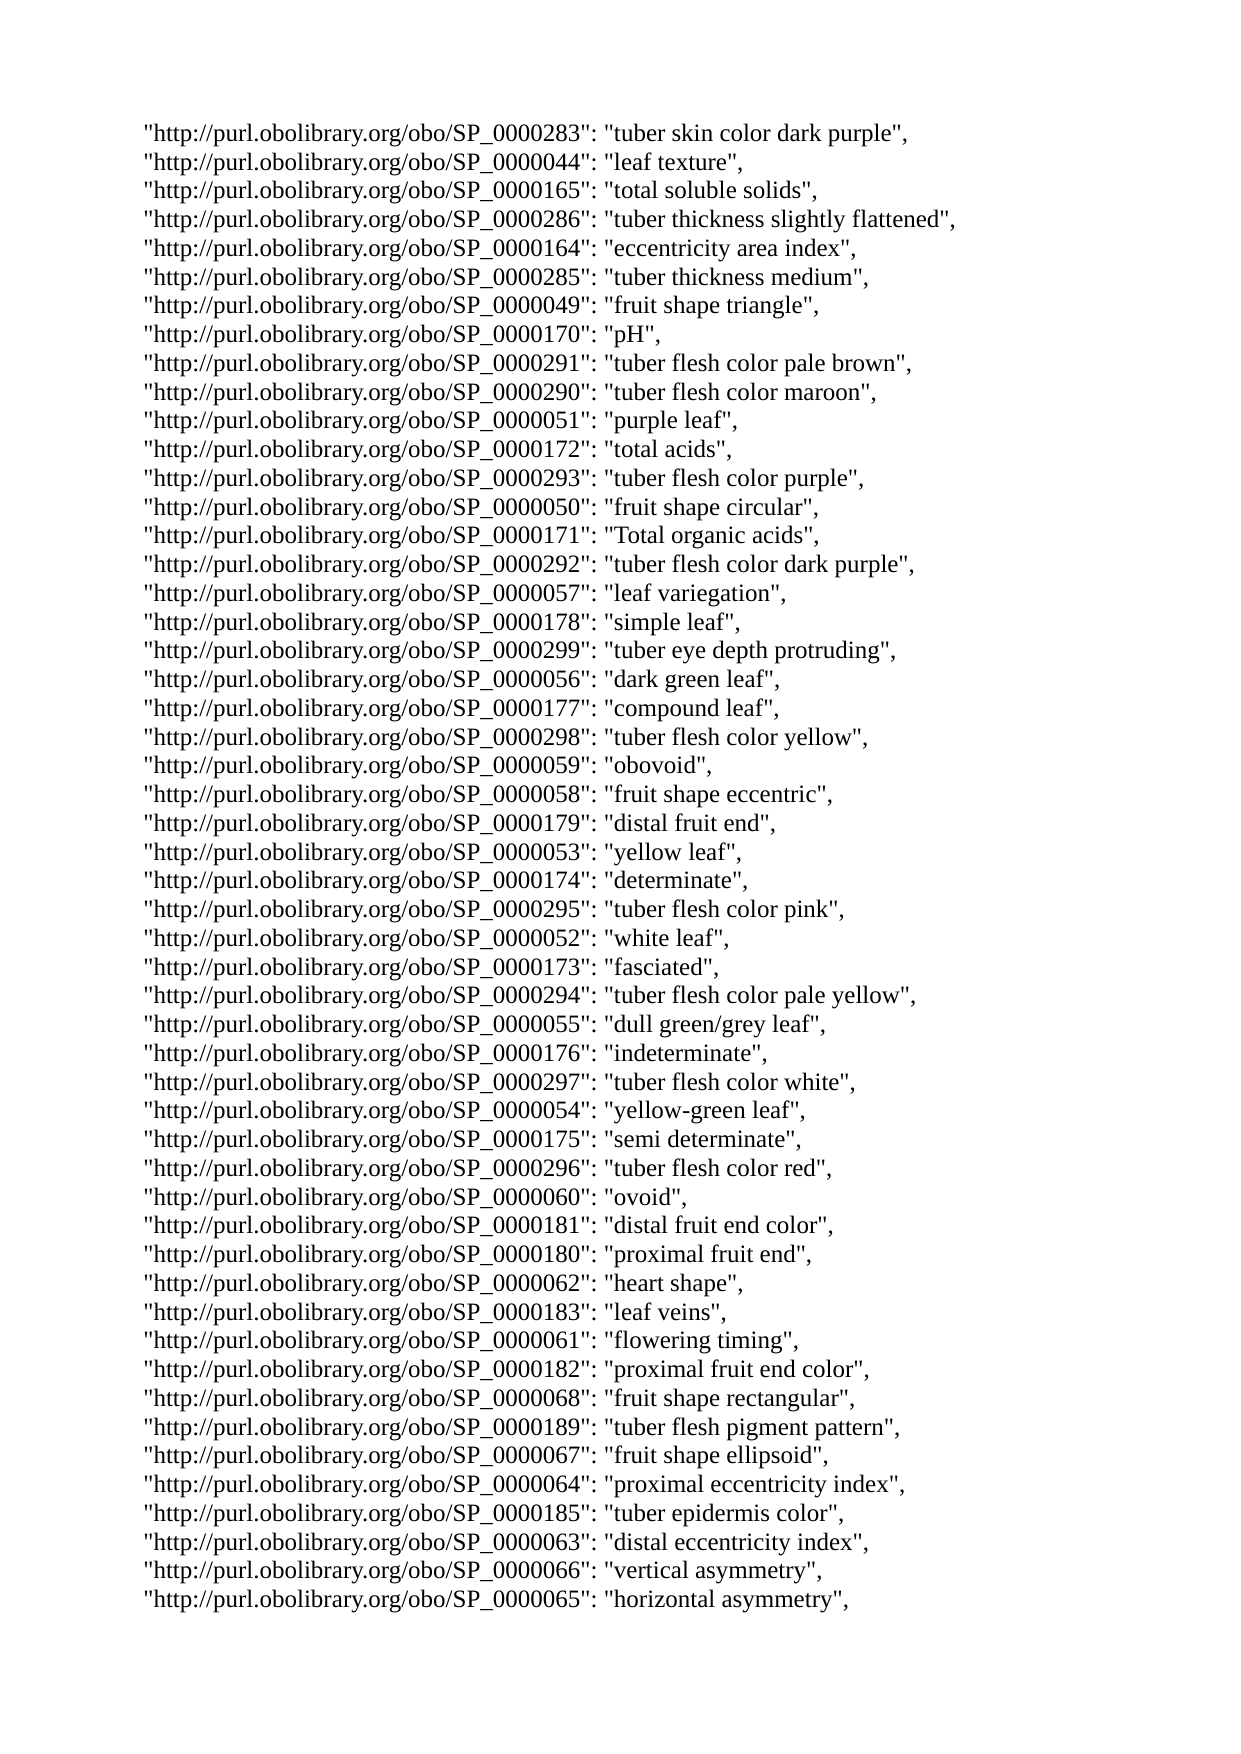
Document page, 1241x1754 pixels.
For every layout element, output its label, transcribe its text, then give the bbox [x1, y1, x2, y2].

text "http://purl.obolibrary.org/obo/SP_0000294": "tuber flesh color pale yellow", [118, 981, 1122, 1009]
text "http://purl.obolibrary.org/obo/SP_0000293": "tuber flesh color purple", [118, 463, 1122, 492]
text "http://purl.obolibrary.org/obo/SP_0000057": "leaf variegation", [118, 578, 1122, 607]
text "http://purl.obolibrary.org/obo/SP_0000056": "dark green leaf", [118, 664, 1122, 693]
text "http://purl.obolibrary.org/obo/SP_0000067": "fruit shape ellipsoid", [118, 1441, 1122, 1469]
text "http://purl.obolibrary.org/obo/SP_0000068": "fruit shape rectangular", [118, 1383, 1122, 1412]
text "http://purl.obolibrary.org/obo/SP_0000183": "leaf veins", [118, 1297, 1122, 1326]
text "http://purl.obolibrary.org/obo/SP_0000055": "dull green/grey leaf", [118, 1009, 1122, 1038]
text "http://purl.obolibrary.org/obo/SP_0000290": "tuber flesh color maroon", [118, 377, 1122, 406]
text "http://purl.obolibrary.org/obo/SP_0000299": "tuber eye depth protruding", [118, 636, 1122, 664]
text "http://purl.obolibrary.org/obo/SP_0000064": "proximal eccentricity index", [118, 1469, 1122, 1498]
text "http://purl.obolibrary.org/obo/SP_0000179": "distal fruit end", [118, 808, 1122, 837]
text "http://purl.obolibrary.org/obo/SP_0000171": "Total organic acids", [118, 521, 1122, 549]
text "http://purl.obolibrary.org/obo/SP_0000044": "leaf texture", [118, 147, 1122, 176]
text "http://purl.obolibrary.org/obo/SP_0000182": "proximal fruit end color", [118, 1354, 1122, 1383]
text "http://purl.obolibrary.org/obo/SP_0000185": "tuber epidermis color", [118, 1498, 1122, 1527]
text "http://purl.obolibrary.org/obo/SP_0000059": "obovoid", [118, 751, 1122, 779]
text "http://purl.obolibrary.org/obo/SP_0000180": "proximal fruit end", [118, 1239, 1122, 1268]
text "http://purl.obolibrary.org/obo/SP_0000296": "tuber flesh color red", [118, 1153, 1122, 1182]
text "http://purl.obolibrary.org/obo/SP_0000065": "horizontal asymmetry", [118, 1584, 1122, 1613]
text "http://purl.obolibrary.org/obo/SP_0000164": "eccentricity area index", [118, 233, 1122, 262]
text "http://purl.obolibrary.org/obo/SP_0000298": "tuber flesh color yellow", [118, 722, 1122, 751]
text "http://purl.obolibrary.org/obo/SP_0000052": "white leaf", [118, 923, 1122, 952]
text "http://purl.obolibrary.org/obo/SP_0000174": "determinate", [118, 866, 1122, 894]
text "http://purl.obolibrary.org/obo/SP_0000170": "pH", [118, 319, 1122, 348]
text "http://purl.obolibrary.org/obo/SP_0000061": "flowering timing", [118, 1326, 1122, 1354]
text "http://purl.obolibrary.org/obo/SP_0000285": "tuber thickness medium", [118, 262, 1122, 291]
text "http://purl.obolibrary.org/obo/SP_0000062": "heart shape", [118, 1268, 1122, 1297]
text "http://purl.obolibrary.org/obo/SP_0000049": "fruit shape triangle", [118, 291, 1122, 319]
text "http://purl.obolibrary.org/obo/SP_0000051": "purple leaf", [118, 406, 1122, 434]
text "http://purl.obolibrary.org/obo/SP_0000058": "fruit shape eccentric", [118, 779, 1122, 808]
text "http://purl.obolibrary.org/obo/SP_0000050": "fruit shape circular", [118, 492, 1122, 521]
text "http://purl.obolibrary.org/obo/SP_0000165": "total soluble solids", [118, 176, 1122, 204]
text "http://purl.obolibrary.org/obo/SP_0000297": "tuber flesh color white", [118, 1067, 1122, 1096]
text "http://purl.obolibrary.org/obo/SP_0000295": "tuber flesh color pink", [118, 894, 1122, 923]
text "http://purl.obolibrary.org/obo/SP_0000053": "yellow leaf", [118, 837, 1122, 866]
text "http://purl.obolibrary.org/obo/SP_0000176": "indeterminate", [118, 1038, 1122, 1067]
text "http://purl.obolibrary.org/obo/SP_0000283": "tuber skin color dark purple", [118, 118, 1122, 147]
text "http://purl.obolibrary.org/obo/SP_0000063": "distal eccentricity index", [118, 1527, 1122, 1556]
text "http://purl.obolibrary.org/obo/SP_0000292": "tuber flesh color dark purple", [118, 549, 1122, 578]
text "http://purl.obolibrary.org/obo/SP_0000172": "total acids", [118, 434, 1122, 463]
text "http://purl.obolibrary.org/obo/SP_0000066": "vertical asymmetry", [118, 1556, 1122, 1584]
text "http://purl.obolibrary.org/obo/SP_0000189": "tuber flesh pigment pattern", [118, 1412, 1122, 1441]
text "http://purl.obolibrary.org/obo/SP_0000054": "yellow-green leaf", [118, 1096, 1122, 1124]
text "http://purl.obolibrary.org/obo/SP_0000291": "tuber flesh color pale brown", [118, 348, 1122, 377]
text "http://purl.obolibrary.org/obo/SP_0000177": "compound leaf", [118, 693, 1122, 722]
text "http://purl.obolibrary.org/obo/SP_0000173": "fasciated", [118, 952, 1122, 981]
text "http://purl.obolibrary.org/obo/SP_0000060": "ovoid", [118, 1182, 1122, 1211]
text "http://purl.obolibrary.org/obo/SP_0000181": "distal fruit end color", [118, 1211, 1122, 1239]
text "http://purl.obolibrary.org/obo/SP_0000175": "semi determinate", [118, 1124, 1122, 1153]
text "http://purl.obolibrary.org/obo/SP_0000178": "simple leaf", [118, 607, 1122, 636]
text "http://purl.obolibrary.org/obo/SP_0000286": "tuber thickness slightly flattened", [118, 204, 1122, 233]
